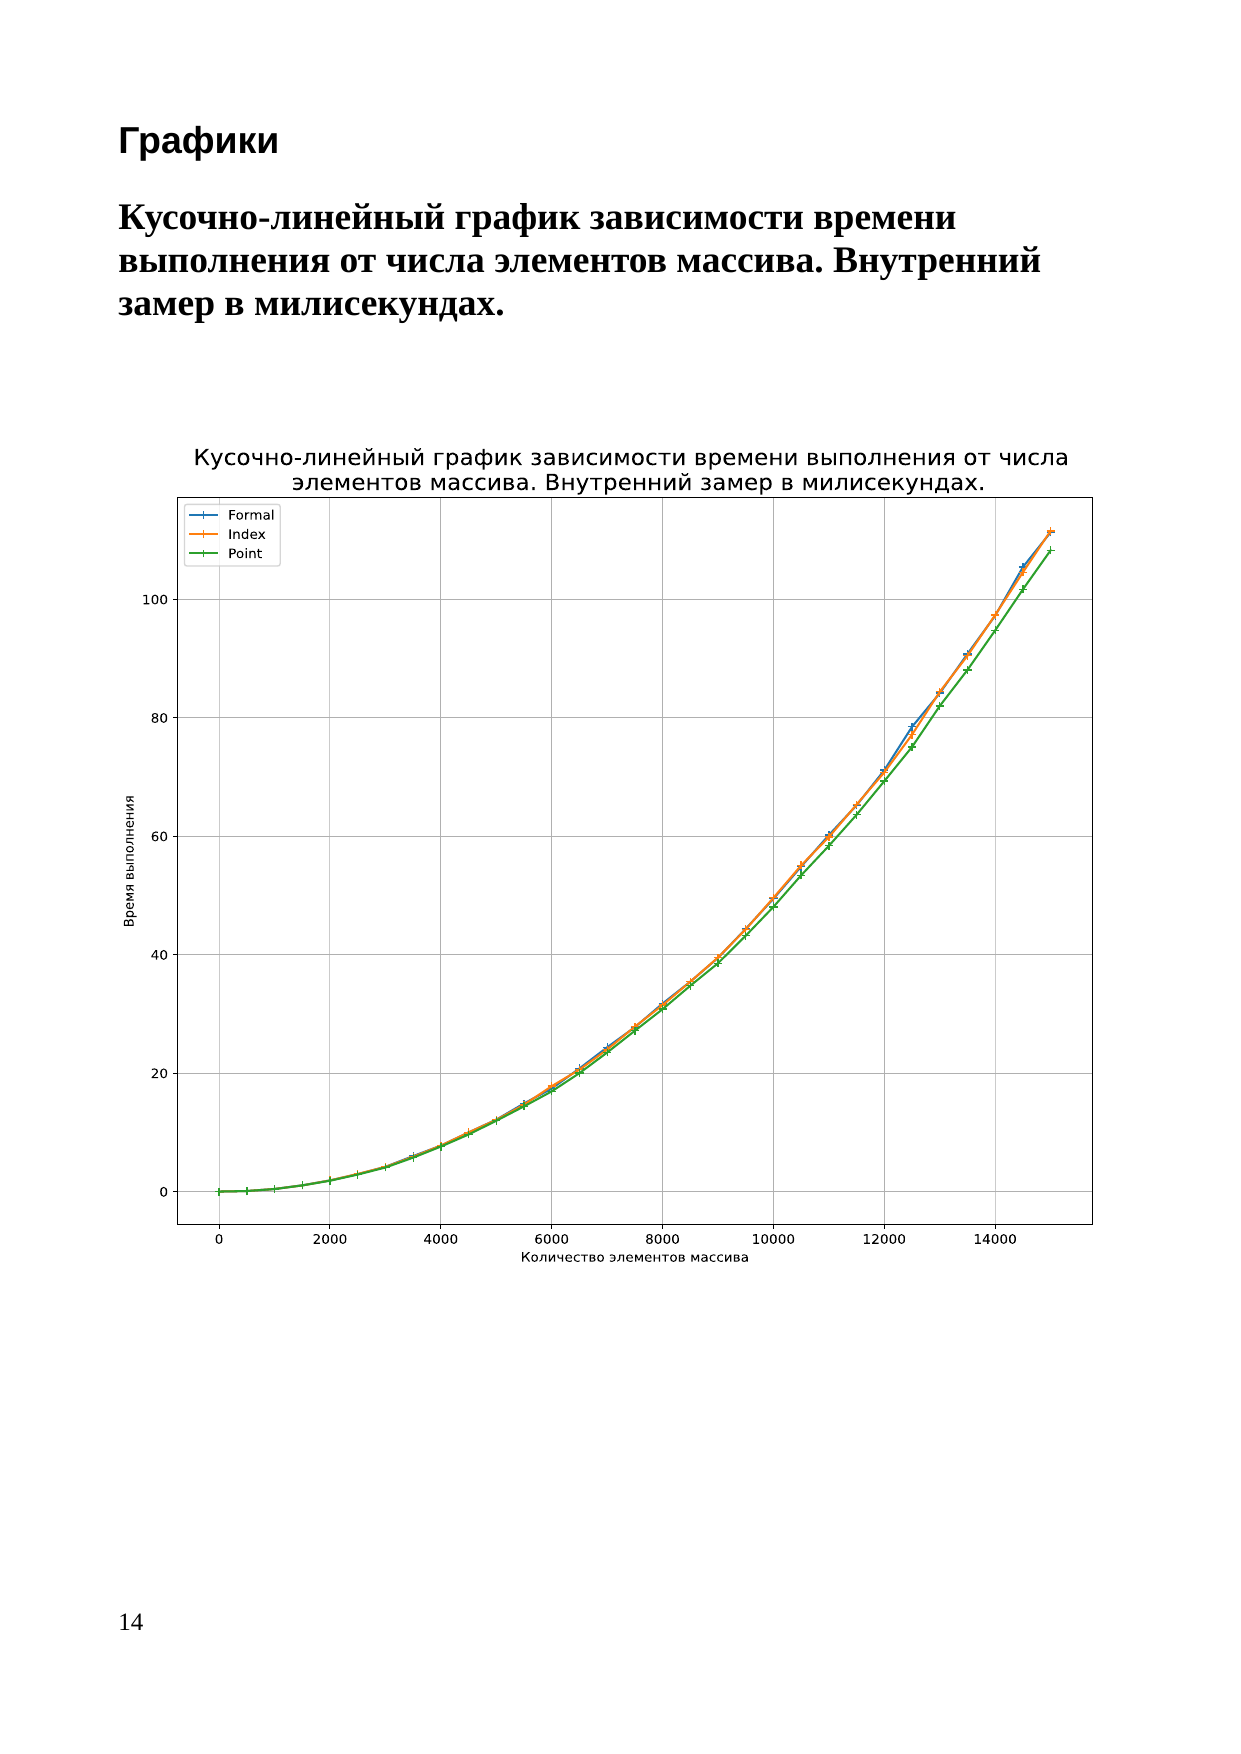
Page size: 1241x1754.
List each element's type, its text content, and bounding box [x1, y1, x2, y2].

subtitle Кусочно-линейный график зависимости времени выполнения от числа элементов массива. Внутренний замер в милисекундах. [118, 194, 1122, 324]
subtitle Графики [118, 118, 1122, 161]
